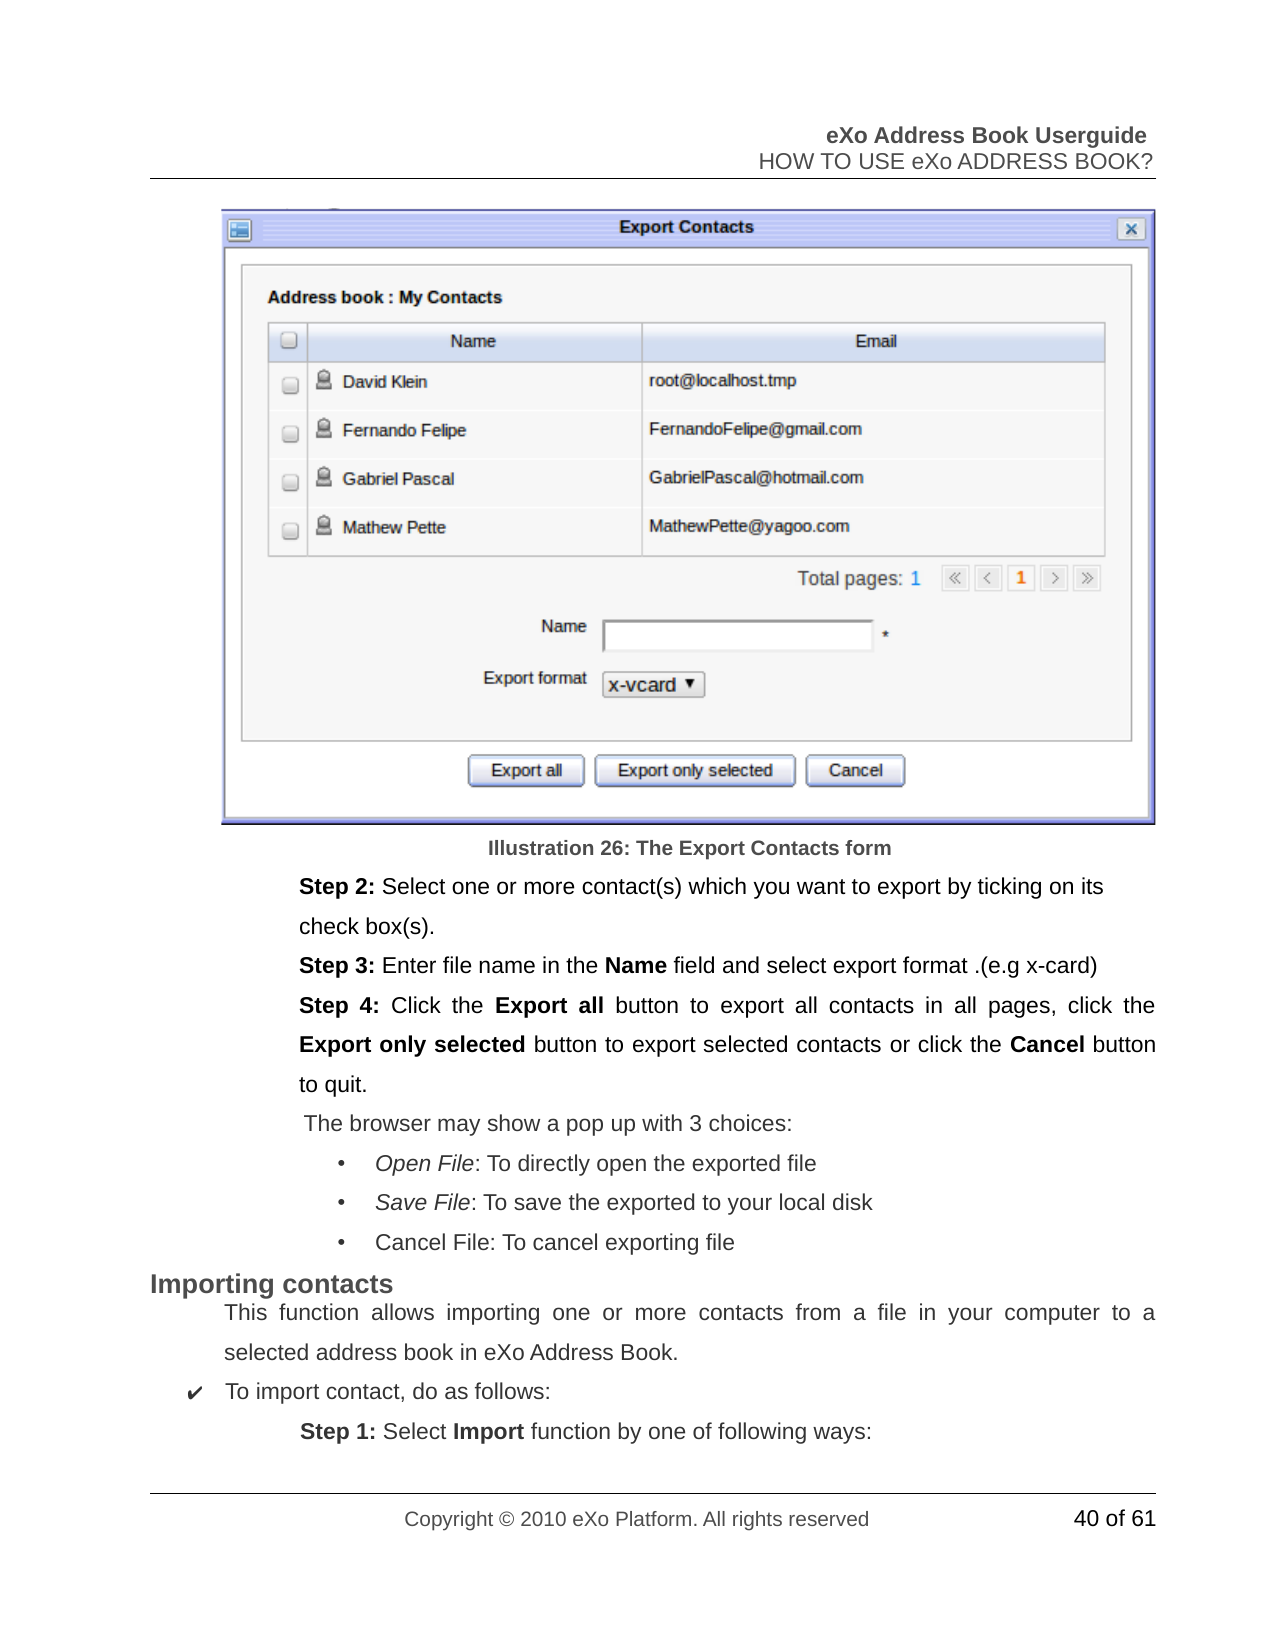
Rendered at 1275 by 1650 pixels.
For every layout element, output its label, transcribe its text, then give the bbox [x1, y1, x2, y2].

list Illustration 26: The Export Contacts form [209, 221, 1170, 860]
list Save File: To save the exported to your local disk [337, 1189, 1156, 1216]
list Step 1: Select Import function by one of following ways: [262, 1418, 1156, 1444]
subtitle Importing contacts [150, 1268, 1156, 1299]
text This function allows importing one or more contacts from a file in your computer to a selected address book in eXo Address Book. [224, 1299, 1156, 1365]
list Cancel File: To cancel exporting file [337, 1229, 1156, 1255]
list To import contact, do as follows: [187, 1378, 1156, 1405]
list Step 2: Select one or more contact(s) which you want to export by ticking on its check box(s). [261, 860, 1156, 939]
list Step 3: Enter file name in the Name field and select export format .(e.g x-card) [261, 952, 1156, 979]
list Open File: To directly open the exported file [337, 1150, 1156, 1176]
text The browser may show a pop up with 3 choices: [224, 1110, 1156, 1137]
picture [221, 208, 1156, 825]
list Step 4: Click the Export all button to export all contacts in all pages, click the Export only selected button to export selected contacts or click the Cancel button to quit. [261, 992, 1156, 1097]
